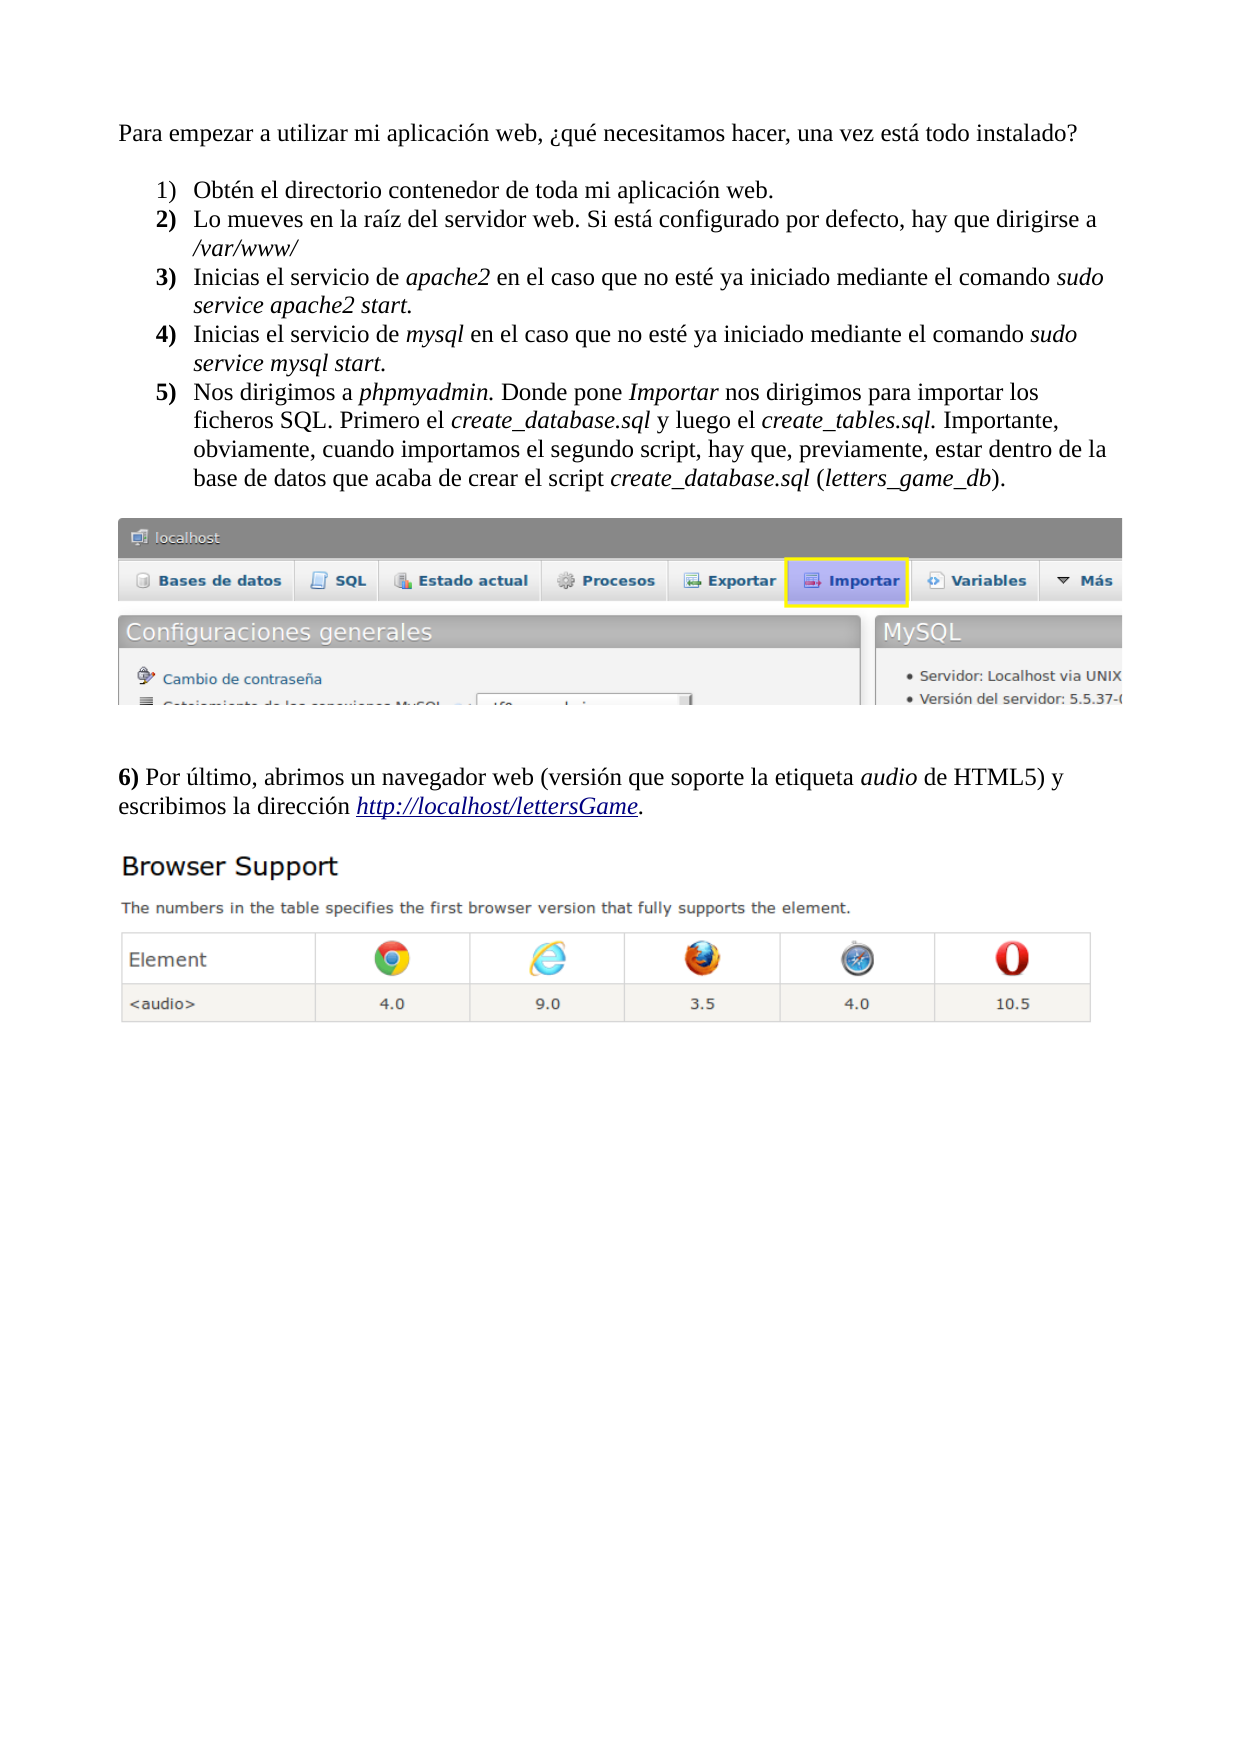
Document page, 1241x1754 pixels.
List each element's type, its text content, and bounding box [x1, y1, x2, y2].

picture [99, 840, 1103, 1046]
picture [118, 518, 1123, 705]
text Para empezar a utilizar mi aplicación web, ¿qué necesitamos hacer, una vez está todo instalado? [118, 118, 1122, 147]
text 6) Por último, abrimos un navegador web (versión que soporte la etiqueta audio de HTML5) y escribimos la dirección http://localhost/lettersGame. [118, 762, 1122, 820]
list Nos dirigimos a phpmyadmin. Donde pone Importar nos dirigimos para importar los ficheros SQL. Primero el create_database.sql y luego el create_tables.sql. Importante, obviamente, cuando importamos el segundo script, hay que, previamente, estar dentro de la base de datos que acaba de crear el script create_database.sql (letters_game_db). [156, 377, 1122, 492]
list Inicias el servicio de mysql en el caso que no esté ya iniciado mediante el comando sudo service mysql start. [156, 319, 1122, 377]
list Inicias el servicio de apache2 en el caso que no esté ya iniciado mediante el comando sudo service apache2 start. [156, 262, 1122, 319]
list Lo mueves en la raíz del servidor web. Si está configurado por defecto, hay que dirigirse a /var/www/ [156, 204, 1122, 262]
list Obtén el directorio contenedor de toda mi aplicación web. [156, 176, 1122, 204]
